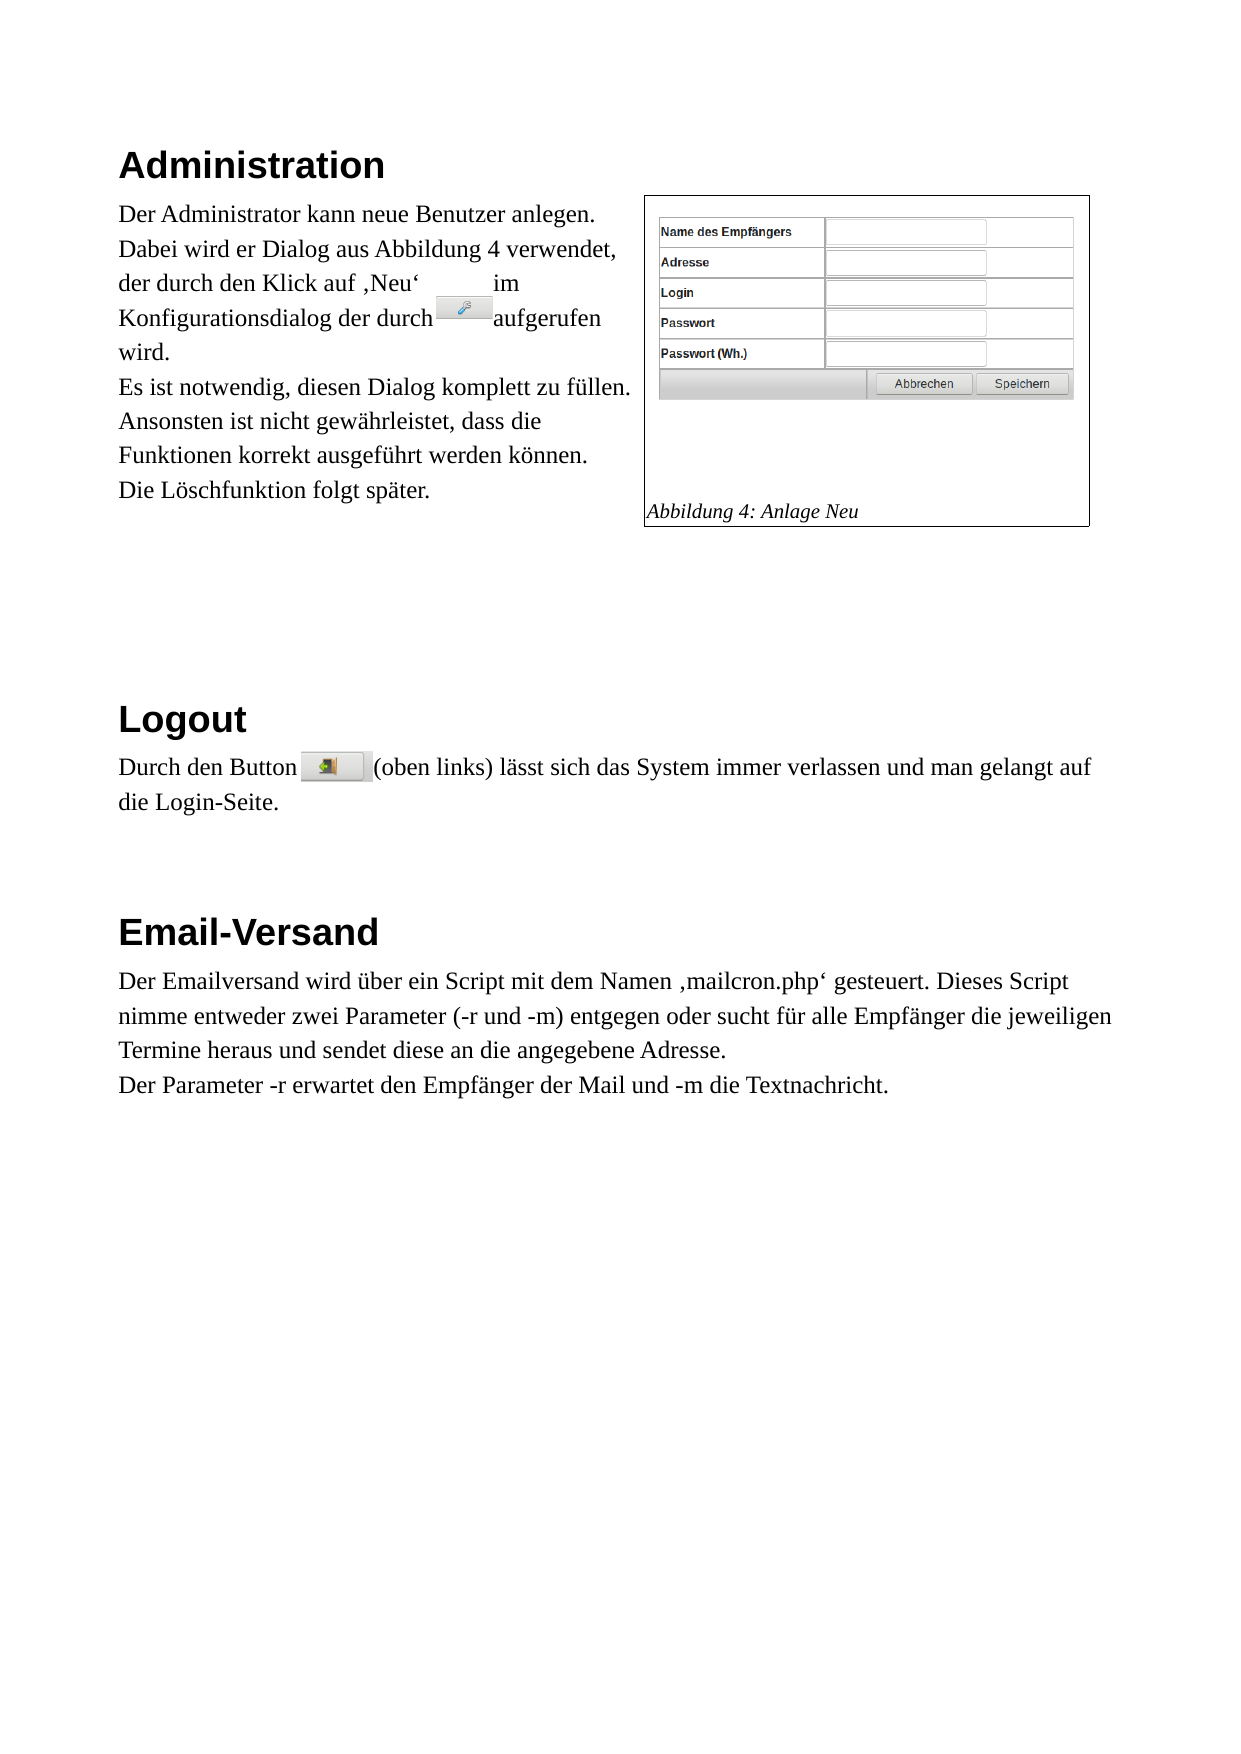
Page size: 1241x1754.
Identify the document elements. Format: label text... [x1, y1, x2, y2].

picture [436, 296, 493, 319]
subtitle Administration [118, 143, 1122, 187]
subtitle Email-Versand [118, 910, 1122, 954]
text Abbildung 4: Anlage Neu [647, 494, 1086, 523]
text Der Administrator kann neue Benutzer anlegen. Dabei wird er Dialog aus Abbildung 4 verwendet, der durch den Klick auf ‚Neu‘ im Konfigurationsdialog der durch aufgerufen wird. Es ist notwendig, diesen Dialog komplett zu füllen. Ansonsten ist nicht gewährleistet, dass die Funktionen korrekt ausgeführt werden können. Die Löschfunktion folgt später. [118, 199, 644, 504]
subtitle Logout [118, 696, 1122, 740]
text [1090, 199, 1122, 504]
picture [646, 210, 1086, 494]
text Der Emailversand wird über ein Script mit dem Namen ‚mailcron.php‘ gesteuert. Dieses Script nimme entweder zwei Parameter (-r und -m) entgegen oder sucht für alle Empfänger die jeweiligen Termine heraus und sendet diese an die angegebene Adresse. Der Parameter -r erwartet den Empfänger der Mail und -m die Textnachricht. [118, 966, 1122, 1098]
picture [301, 751, 373, 782]
text Durch den Button (oben links) lässt sich das System immer verlassen und man gelangt auf die Login-Seite. [118, 752, 1122, 816]
text [645, 196, 1089, 526]
